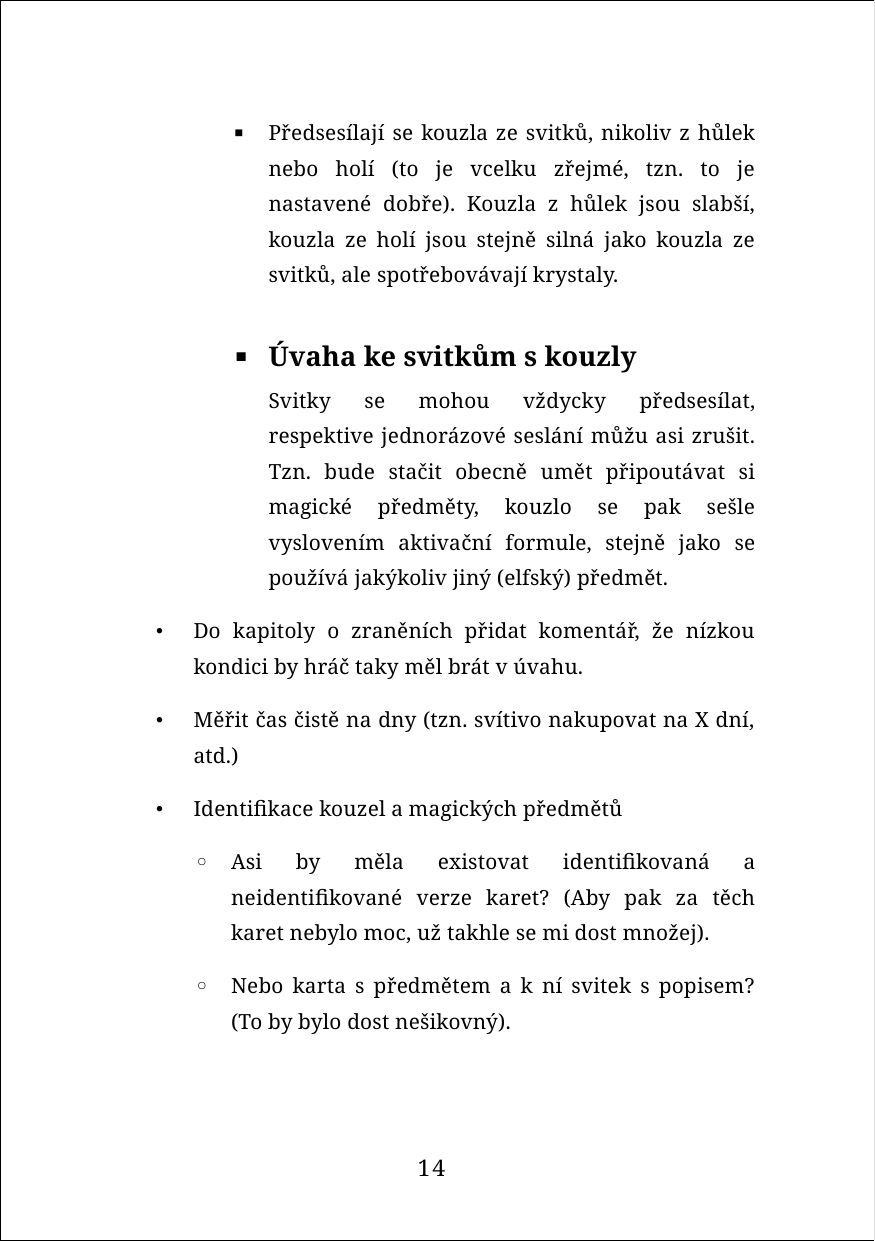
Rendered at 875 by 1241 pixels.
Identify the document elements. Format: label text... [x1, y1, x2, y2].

list Měřit čas čistě na dny (tzn. svítivo nakupovat na X dní, atd.) [156, 705, 756, 769]
list Svitky se mohou vždycky předsesílat, respektive jednorázové seslání můžu asi zrušit. Tzn. bude stačit obecně umět připoutávat si magické předměty, kouzlo se pak sešle vyslovením aktivační formule, stejně jako se používá jakýkoliv jiný (elfský) předmět. [231, 386, 756, 592]
list Předsesílají se kouzla ze svitků, nikoliv z hůlek nebo holí (to je vcelku zřejmé, tzn. to je nastavené dobře). Kouzla z hůlek jsou slabší, kouzla ze holí jsou stejně silná jako kouzla ze svitků, ale spotřebovávají krystaly. [231, 118, 756, 289]
subtitle Úvaha ke svitkům s kouzly [231, 337, 756, 374]
list Identifikace kouzel a magických předmětů [156, 794, 756, 823]
list Do kapitoly o zraněních přidat komentář, že nízkou kondici by hráč taky měl brát v úvahu. [156, 617, 756, 681]
list Nebo karta s předmětem a k ní svitek s popisem? (To by bylo dost nešikovný). [193, 972, 756, 1036]
list Asi by měla existovat identifikovaná a neidentifikované verze karet? (Aby pak za těch karet nebylo moc, už takhle se mi dost množej). [193, 847, 756, 947]
